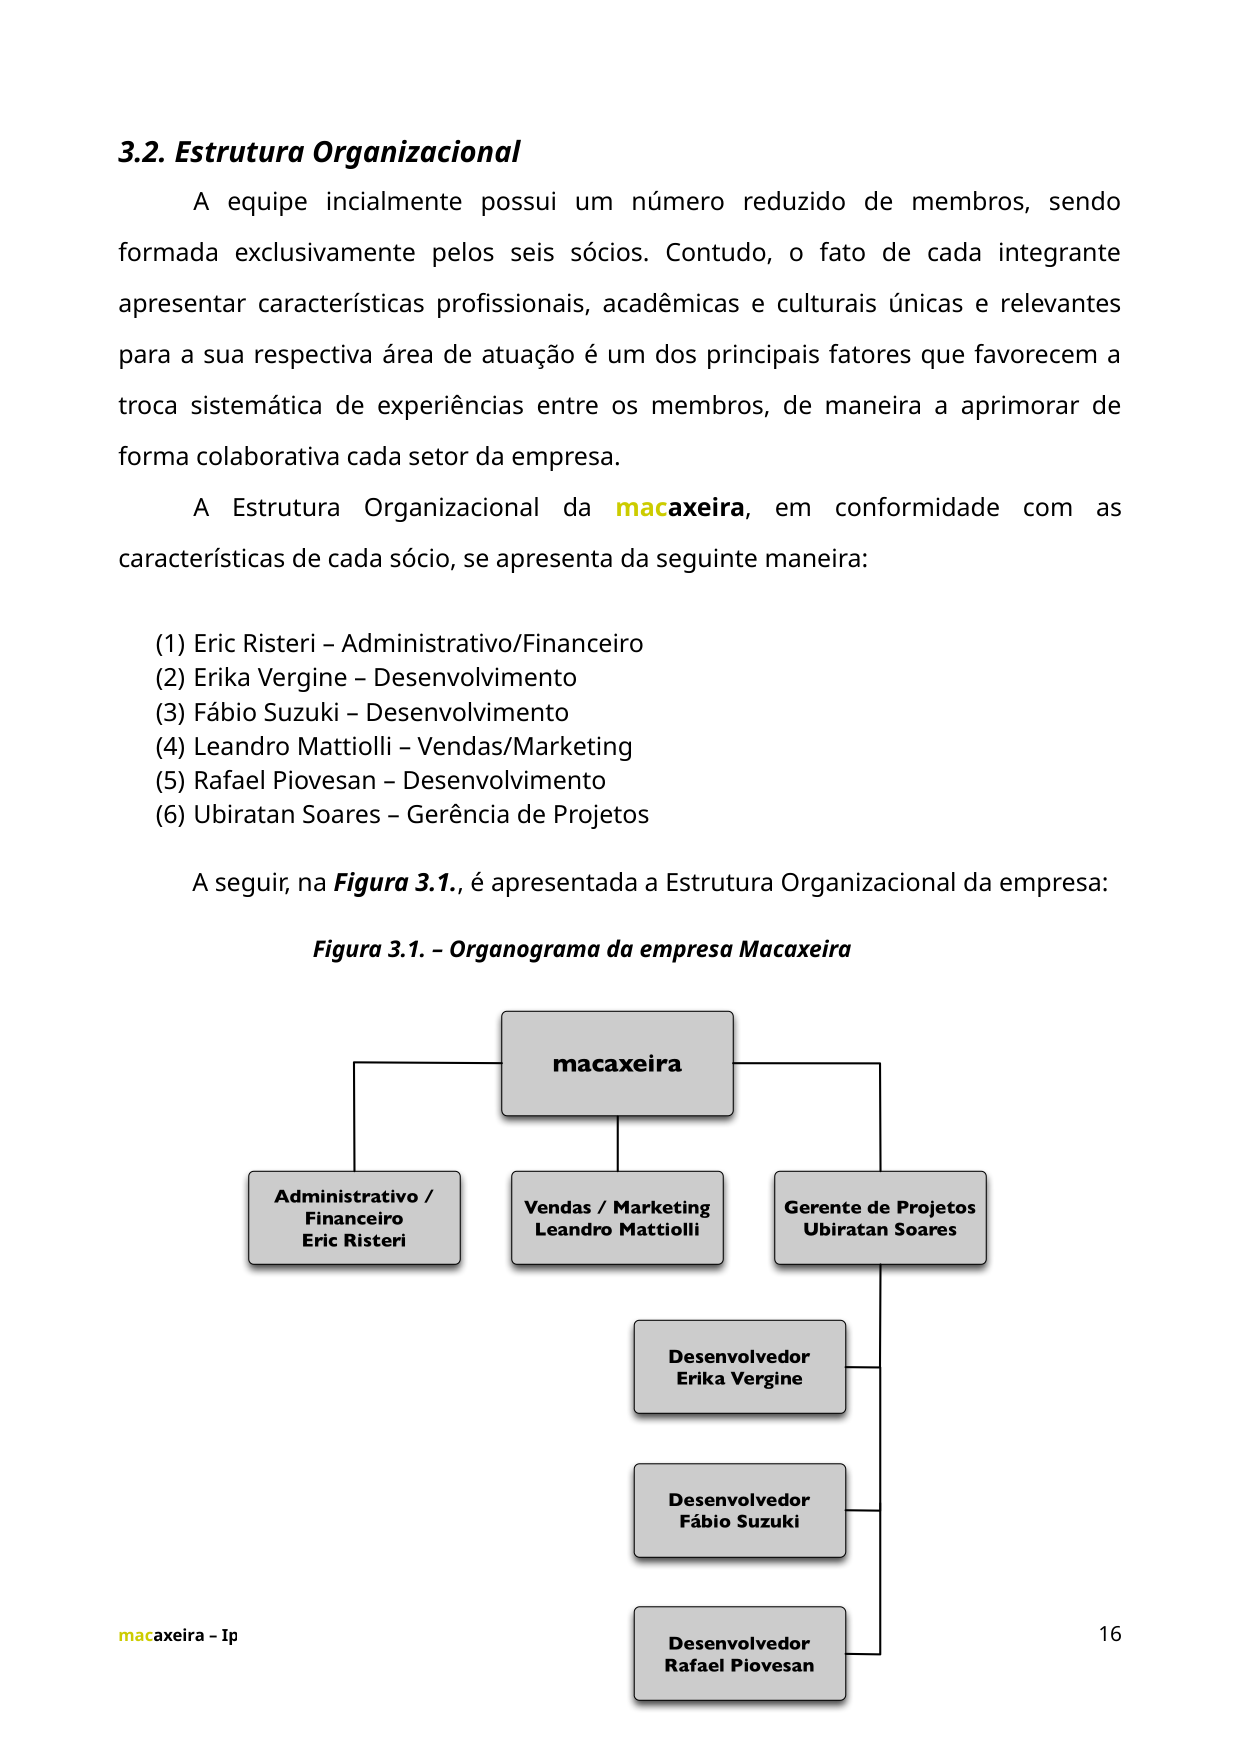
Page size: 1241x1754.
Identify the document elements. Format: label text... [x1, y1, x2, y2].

list Leandro Mattiolli – Vendas/Marketing [156, 728, 1122, 762]
list Rafael Piovesan – Desenvolvimento [156, 762, 1122, 796]
list Fábio Suzuki – Desenvolvimento [156, 694, 1122, 728]
list Eric Risteri – Administrativo/Financeiro [156, 626, 1122, 660]
subtitle 3.2. Estrutura Organizacional [118, 131, 1122, 171]
picture [237, 1002, 997, 1715]
text A equipe incialmente possui um número reduzido de membros, sendo formada exclusivamente pelos seis sócios. Contudo, o fato de cada integrante apresentar características profissionais, acadêmicas e culturais únicas e relevantes para a sua respectiva área de atuação é um dos principais fatores que favorecem a troca sistemática de experiências entre os membros, de maneira a aprimorar de forma colaborativa cada setor da empresa. [118, 184, 1122, 473]
list Erika Vergine – Desenvolvimento [156, 660, 1122, 694]
text Figura 3.1. – Organograma da empresa Macaxeira [44, 933, 1122, 964]
text A Estrutura Organizacional da macaxeira, em conformidade com as características de cada sócio, se apresenta da seguinte maneira: [118, 490, 1122, 575]
list Ubiratan Soares – Gerência de Projetos [156, 796, 1122, 830]
text A seguir, na Figura 3.1., é apresentada a Estrutura Organizacional da empresa: [118, 864, 1122, 898]
